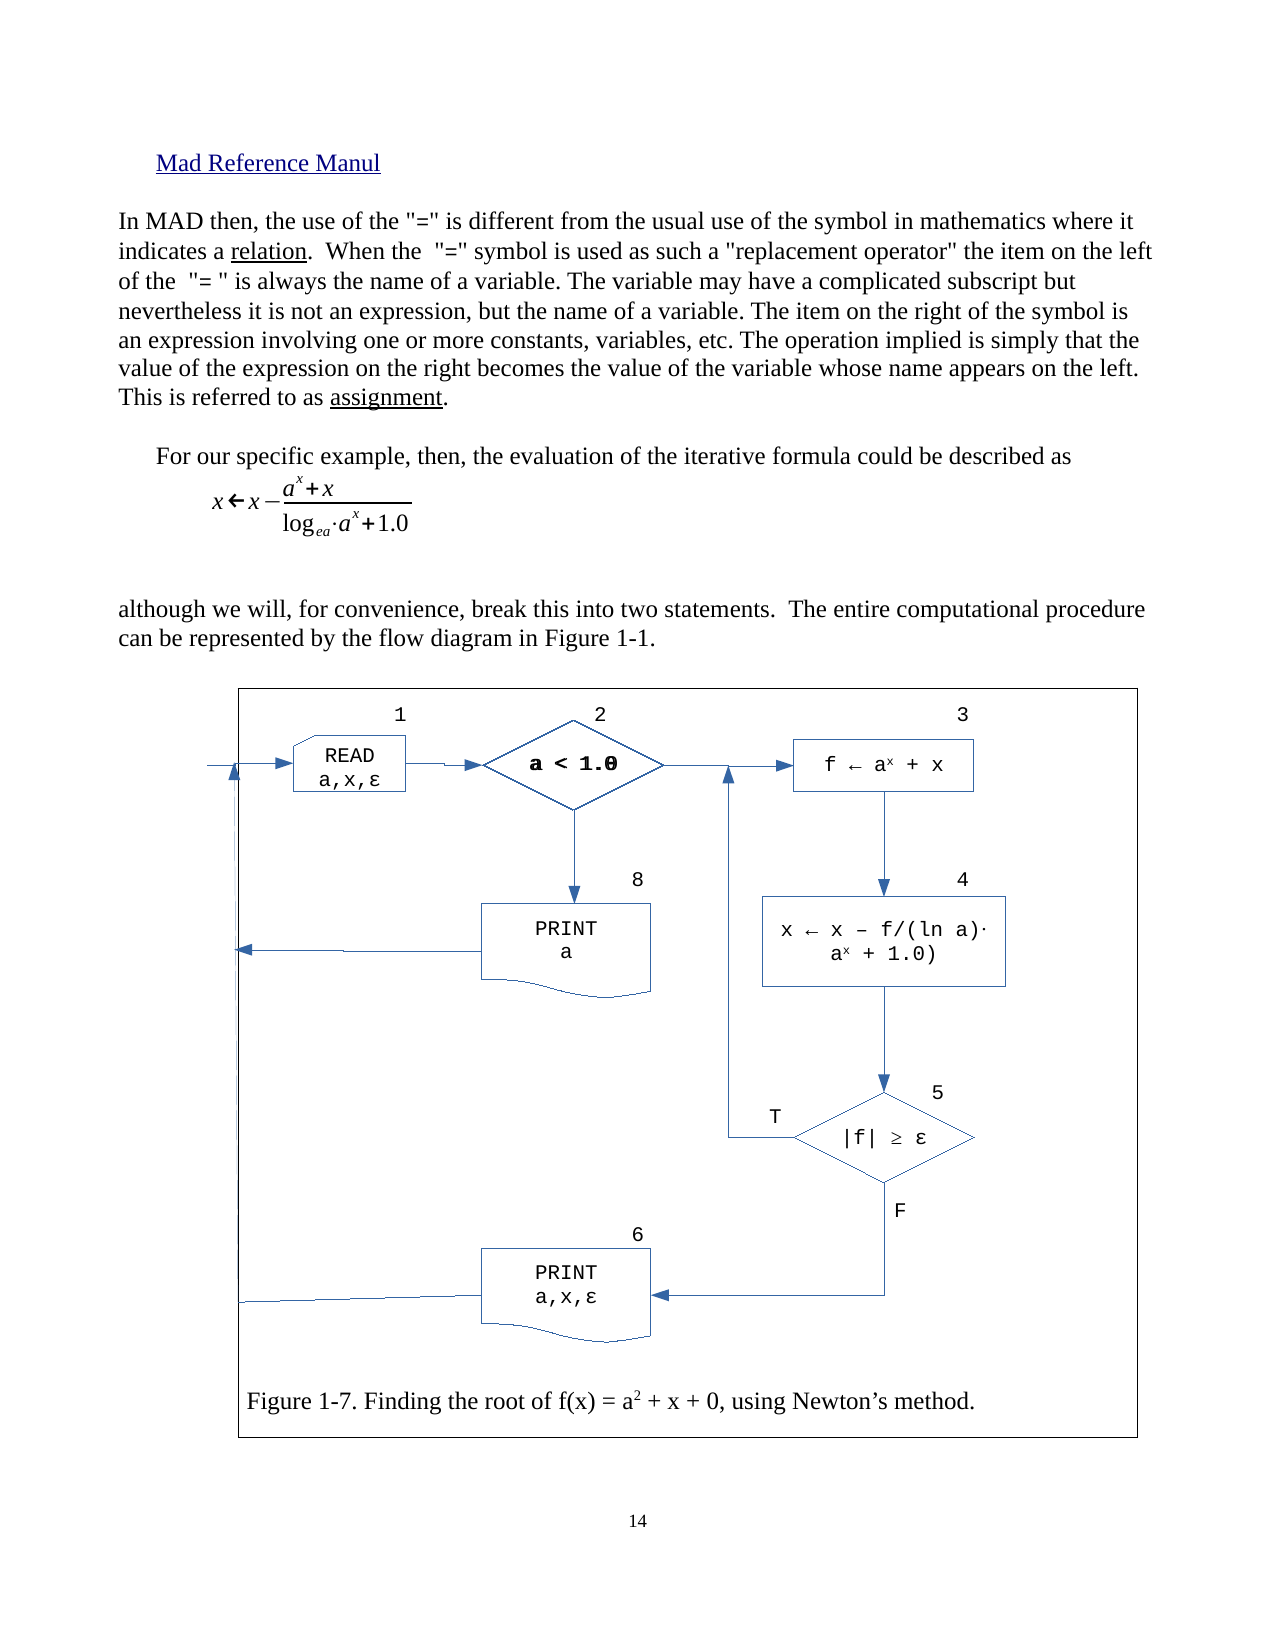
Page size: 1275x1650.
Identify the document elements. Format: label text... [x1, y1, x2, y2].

text although we will, for convenience, break this into two statements. The entire computational procedure can be represented by the flow diagram in Figure 1-1. [118, 594, 1157, 652]
text Figure 1-7. Finding the root of f(x) = a2 + x + 0, using Newton’s method. [246, 1386, 1128, 1415]
text In MAD then, the use of the "=" is different from the usual use of the symbol in mathematics where it indicates a relation. When the "=" symbol is used as such a "replacement operator" the item on the left of the "= " is always the name of a variable. The variable may have a complicated subscript but nevertheless it is not an expression, but the name of a variable. The item on the right of the symbol is an expression involving one or more constants, variables, etc. The operation implied is simply that the value of the expression on the right becomes the value of the variable whose name appears on the left. This is referred to as assignment. [118, 206, 1157, 411]
text For our specific example, then, the evaluation of the iterative formula could be described as [118, 441, 1157, 470]
